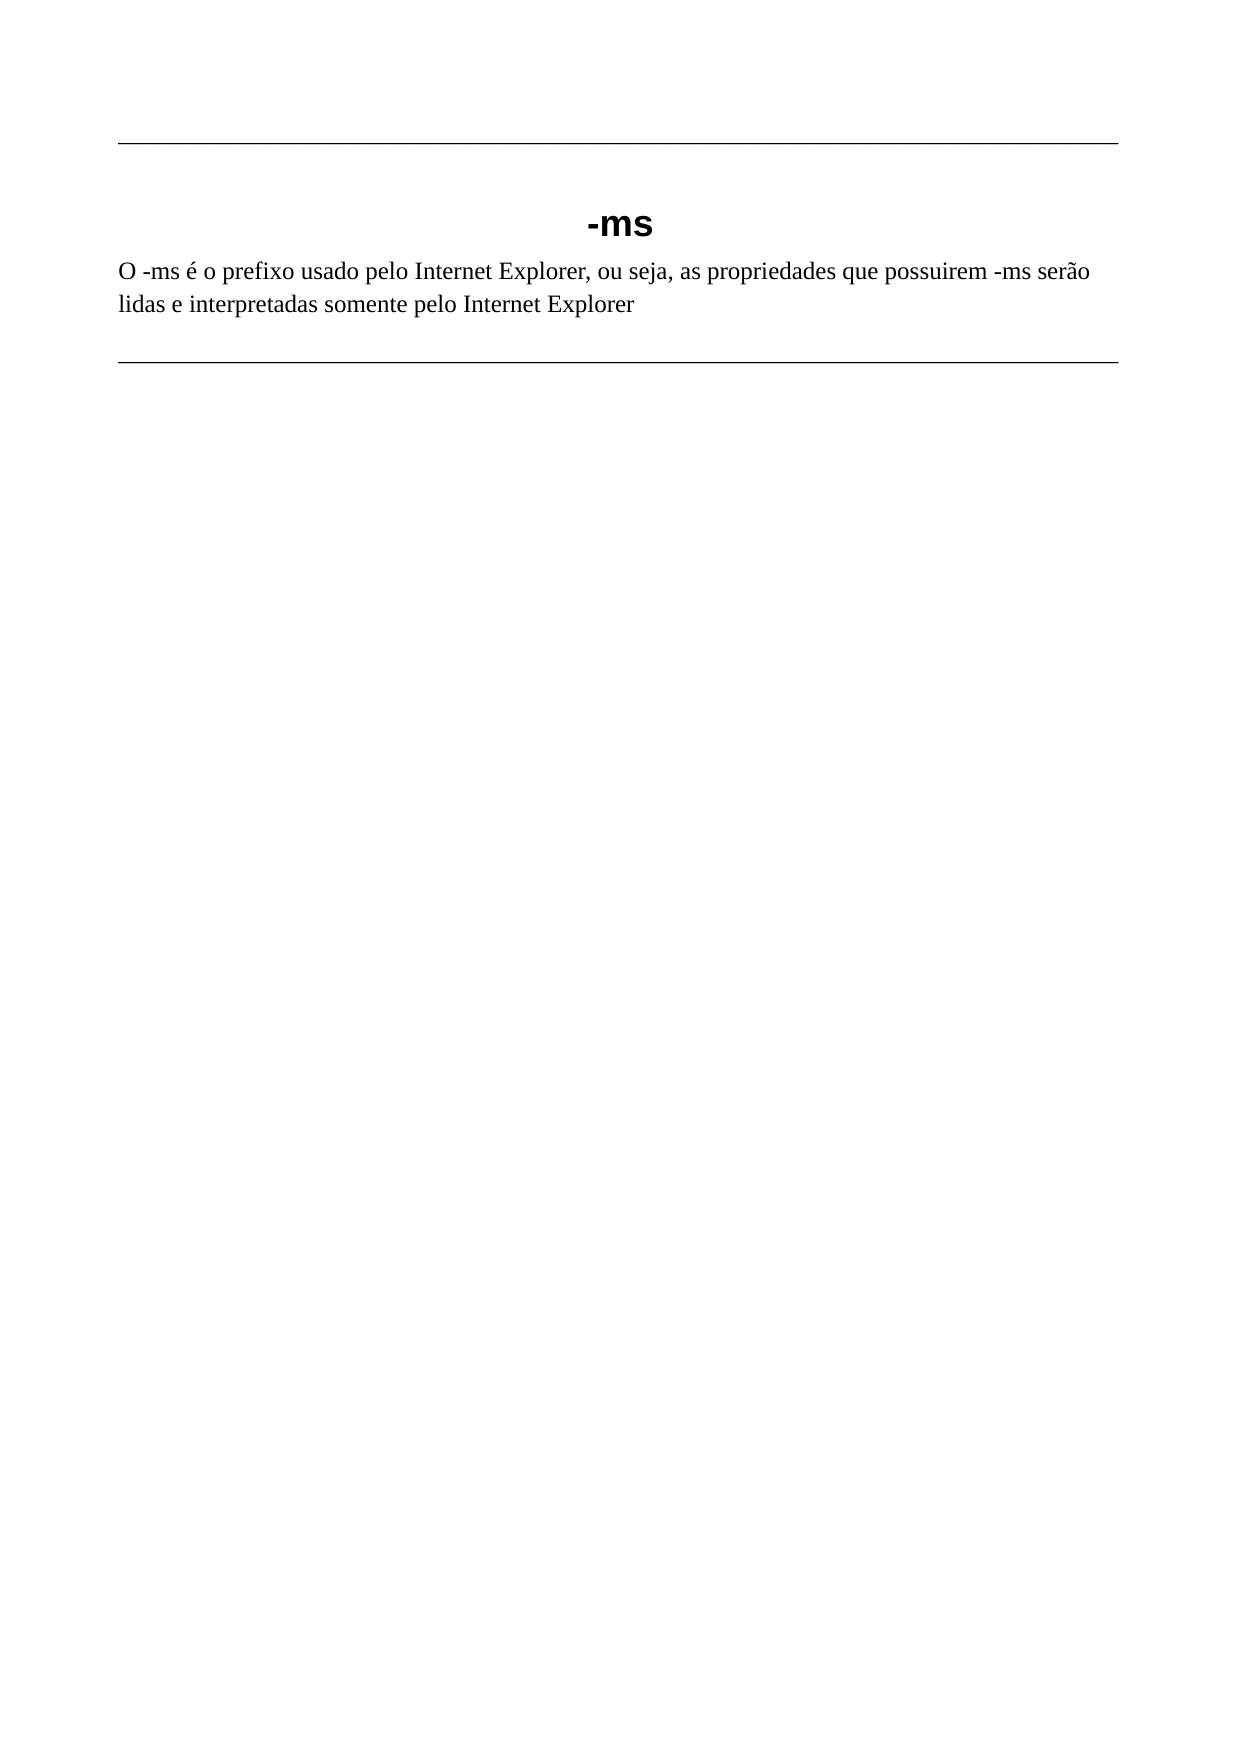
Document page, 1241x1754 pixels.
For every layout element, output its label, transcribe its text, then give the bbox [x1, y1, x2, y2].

text O -ms é o prefixo usado pelo Internet Explorer, ou seja, as propriedades que possuirem -ms serão lidas e interpretadas somente pelo Internet Explorer [118, 256, 1122, 318]
text ________________________________________________________________________________ [118, 337, 1122, 366]
text ________________________________________________________________________________ [118, 118, 1122, 147]
subtitle -ms [118, 201, 1122, 244]
